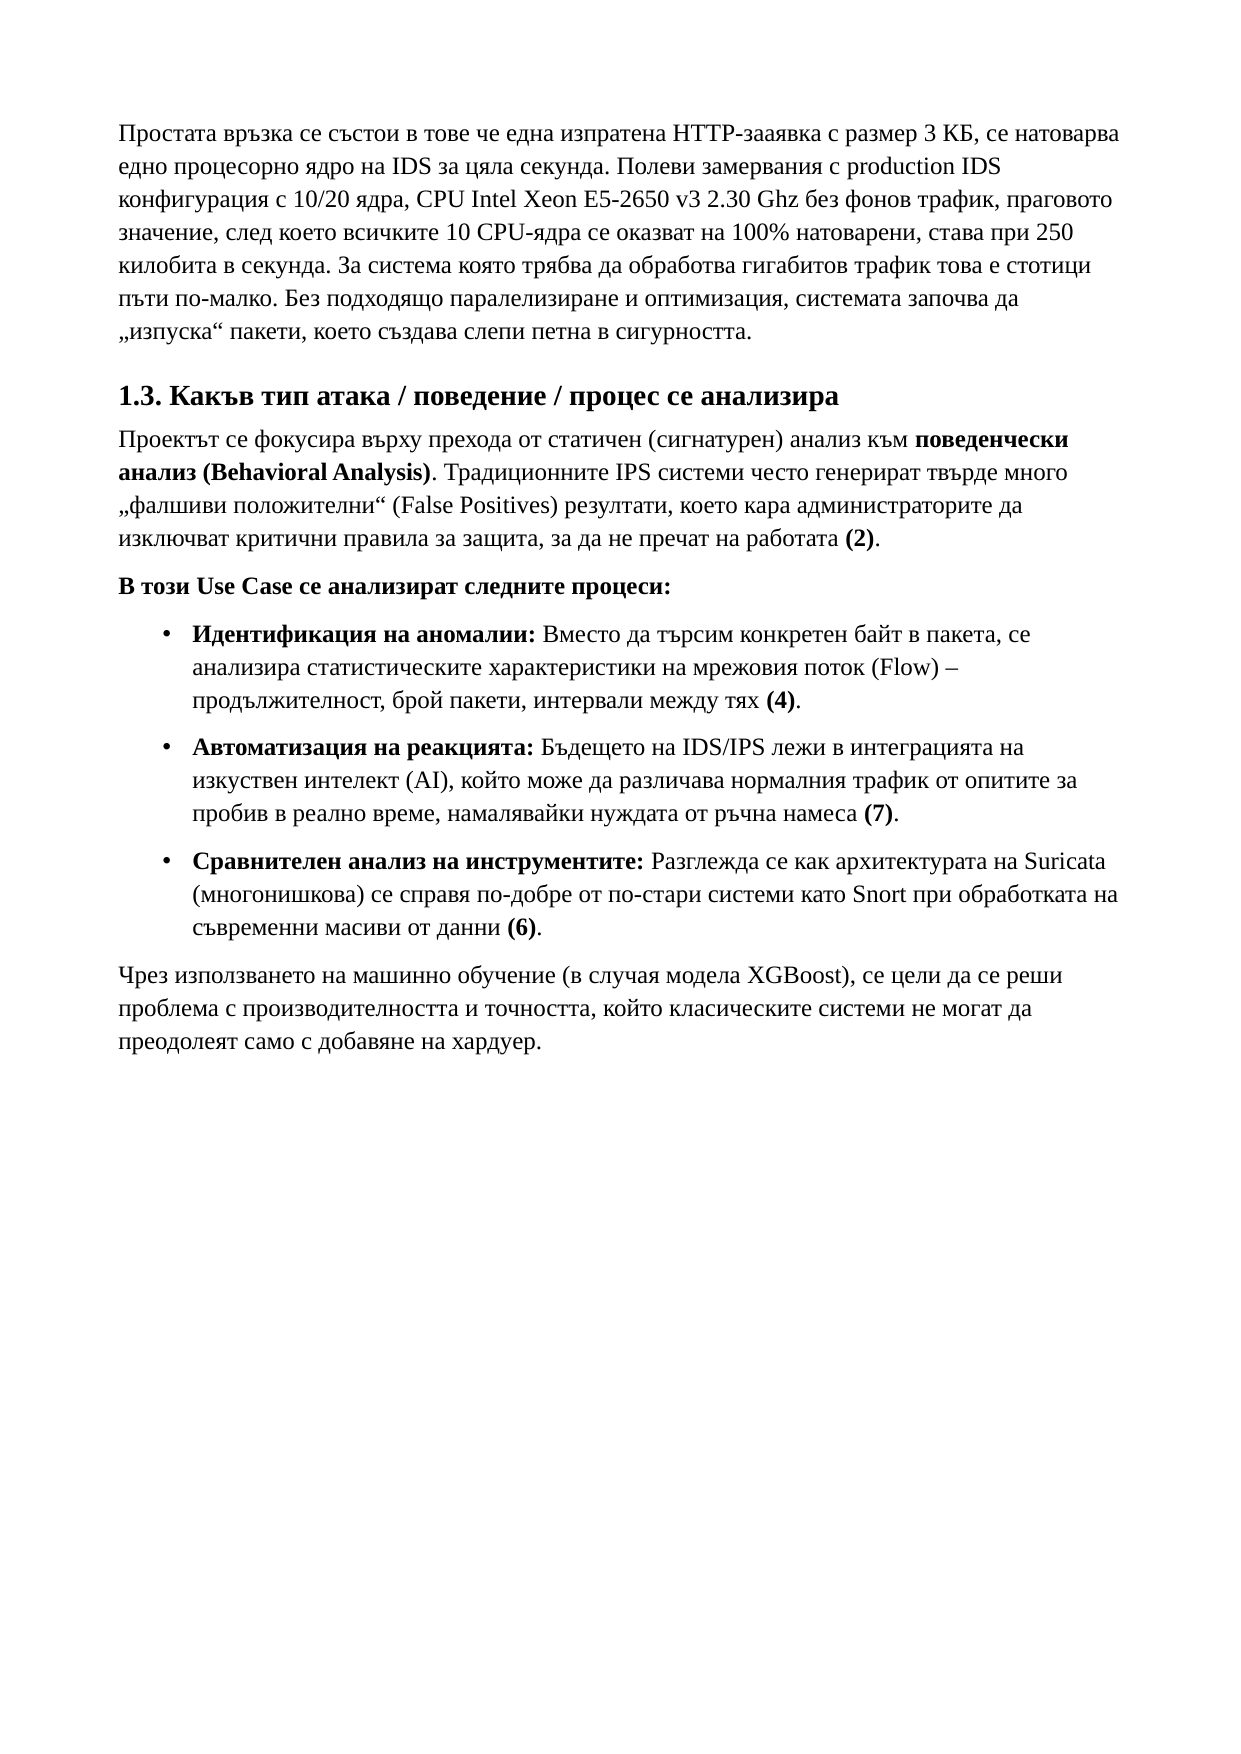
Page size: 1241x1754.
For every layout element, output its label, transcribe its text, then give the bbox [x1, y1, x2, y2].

subtitle 1.3. Какъв тип атака / поведение / процес се анализира [118, 378, 1122, 412]
list Идентификация на аномалии: Вместо да търсим конкретен байт в пакета, се анализира статистическите характеристики на мрежовия поток (Flow) – продължителност, брой пакети, интервали между тях (4). [162, 619, 1122, 713]
text Чрез използването на машинно обучение (в случая модела XGBoost), се цели да се реши проблема с производителността и точността, който класическите системи не могат да преодолеят само с добавяне на хардуер. [118, 960, 1122, 1054]
text В този Use Case се анализират следните процеси: [118, 571, 1122, 600]
text Проектът се фокусира върху прехода от статичен (сигнатурен) анализ към поведенчески анализ (Behavioral Analysis). Традиционните IPS системи често генерират твърде много „фалшиви положителни“ (False Positives) резултати, което кара администраторите да изключват критични правила за защита, за да не пречат на работата (2). [118, 424, 1122, 552]
list Сравнителен анализ на инструментите: Разглежда се как архитектурата на Suricata (многонишкова) се справя по-добре от по-стари системи като Snort при обработката на съвременни масиви от данни (6). [162, 846, 1122, 941]
list Автоматизация на реакцията: Бъдещето на IDS/IPS лежи в интеграцията на изкуствен интелект (AI), който може да различава нормалния трафик от опитите за пробив в реално време, намалявайки нуждата от ръчна намеса (7). [162, 732, 1122, 827]
text Простата връзка се състои в тове че една изпратена HTTP-зааявка с размер 3 КБ, се натоварва едно процесорно ядро на IDS за цяла секунда. Полеви замервания с production IDS конфигурация с 10/20 ядра, CPU Intel Xeon E5-2650 v3 2.30 Ghz без фонов трафик, праговото значение, след което всичките 10 CPU-ядра се оказват на 100% натоварени, става при 250 килобита в секунда. За система която трябва да обработва гигабитов трафик това е стотици пъти по-малко. Без подходящо паралелизиране и оптимизация, системата започва да „изпуска“ пакети, което създава слепи петна в сигурността. [118, 118, 1122, 345]
